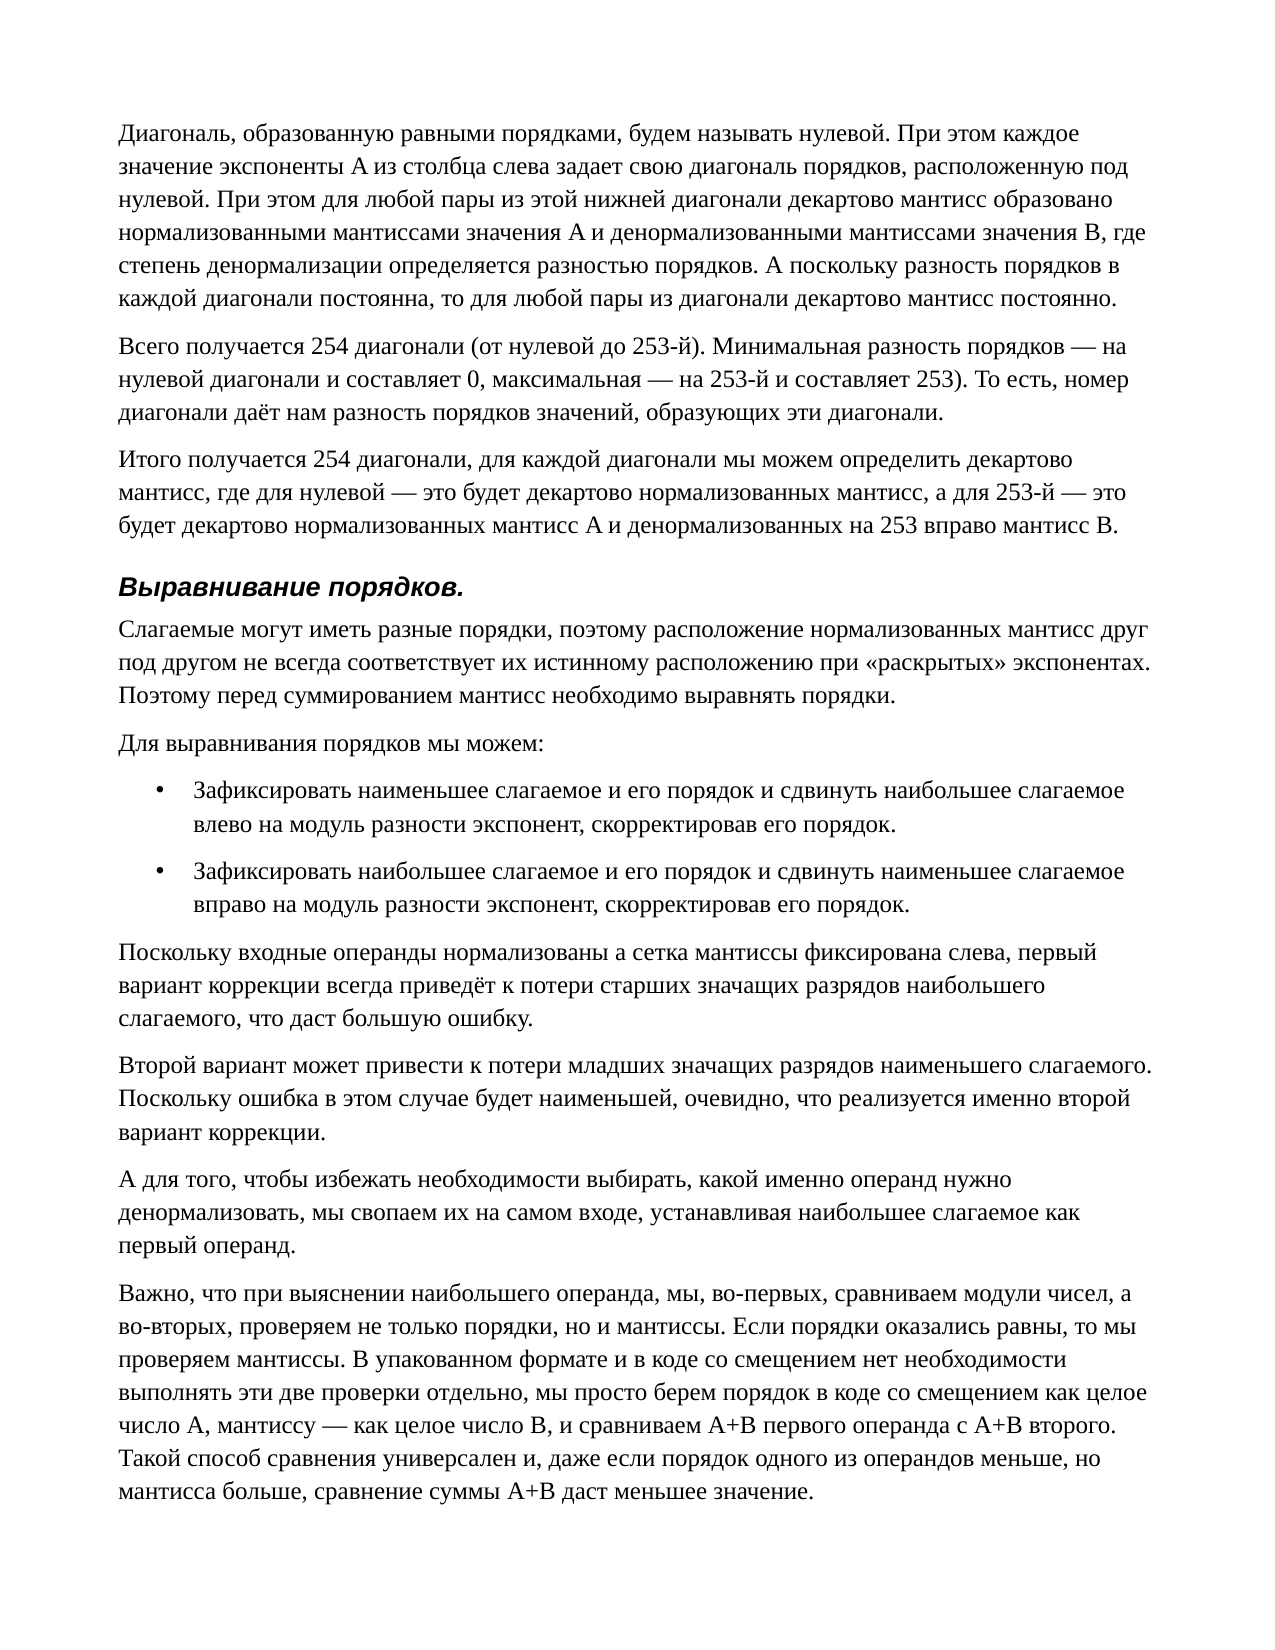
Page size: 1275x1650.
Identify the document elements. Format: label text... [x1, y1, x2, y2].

text Важно, что при выяснении наибольшего операнда, мы, во-первых, сравниваем модули чисел, а во-вторых, проверяем не только порядки, но и мантиссы. Если порядки оказались равны, то мы проверяем мантиссы. В упакованном формате и в коде со смещением нет необходимости выполнять эти две проверки отдельно, мы просто берем порядок в коде со смещением как целое число A, мантиссу — как целое число B, и сравниваем A+B первого операнда с A+B второго. Такой способ сравнения универсален и, даже если порядок одного из операндов меньше, но мантисса больше, сравнение суммы A+B даст меньшее значение. [118, 1278, 1157, 1505]
list Зафиксировать наименьшее слагаемое и его порядок и сдвинуть наибольшее слагаемое влево на модуль разности экспонент, скорректировав его порядок. [156, 776, 1157, 837]
text Для выравнивания порядков мы можем: [118, 728, 1157, 757]
text Диагональ, образованную равными порядками, будем называть нулевой. При этом каждое значение экспоненты A из столбца слева задает свою диагональ порядков, расположенную под нулевой. При этом для любой пары из этой нижней диагонали декартово мантисс образовано нормализованными мантиссами значения A и денормализованными мантиссами значения B, где степень денормализации определяется разностью порядков. А поскольку разность порядков в каждой диагонали постоянна, то для любой пары из диагонали декартово мантисс постоянно. [118, 118, 1157, 312]
subtitle Выравнивание порядков. [118, 571, 1157, 602]
text Слагаемые могут иметь разные порядки, поэтому расположение нормализованных мантисс друг под другом не всегда соответствует их истинному расположению при «раскрытых» экспонентах. Поэтому перед суммированием мантисс необходимо выравнять порядки. [118, 614, 1157, 709]
list Зафиксировать наибольшее слагаемое и его порядок и сдвинуть наименьшее слагаемое вправо на модуль разности экспонент, скорректировав его порядок. [156, 856, 1157, 918]
text А для того, чтобы избежать необходимости выбирать, какой именно операнд нужно денормализовать, мы свопаем их на самом входе, устанавливая наибольшее слагаемое как первый операнд. [118, 1164, 1157, 1259]
text Поскольку входные операнды нормализованы а сетка мантиссы фиксирована слева, первый вариант коррекции всегда приведёт к потери старших значащих разрядов наибольшего слагаемого, что даст большую ошибку. [118, 937, 1157, 1032]
text Всего получается 254 диагонали (от нулевой до 253-й). Минимальная разность порядков — на нулевой диагонали и составляет 0, максимальная — на 253-й и составляет 253). То есть, номер диагонали даёт нам разность порядков значений, образующих эти диагонали. [118, 331, 1157, 426]
text Итого получается 254 диагонали, для каждой диагонали мы можем определить декартово мантисс, где для нулевой — это будет декартово нормализованных мантисс, а для 253-й — это будет декартово нормализованных мантисс A и денормализованных на 253 вправо мантисс B. [118, 444, 1157, 539]
text Второй вариант может привести к потери младших значащих разрядов наименьшего слагаемого. Поскольку ошибка в этом случае будет наименьшей, очевидно, что реализуется именно второй вариант коррекции. [118, 1051, 1157, 1145]
